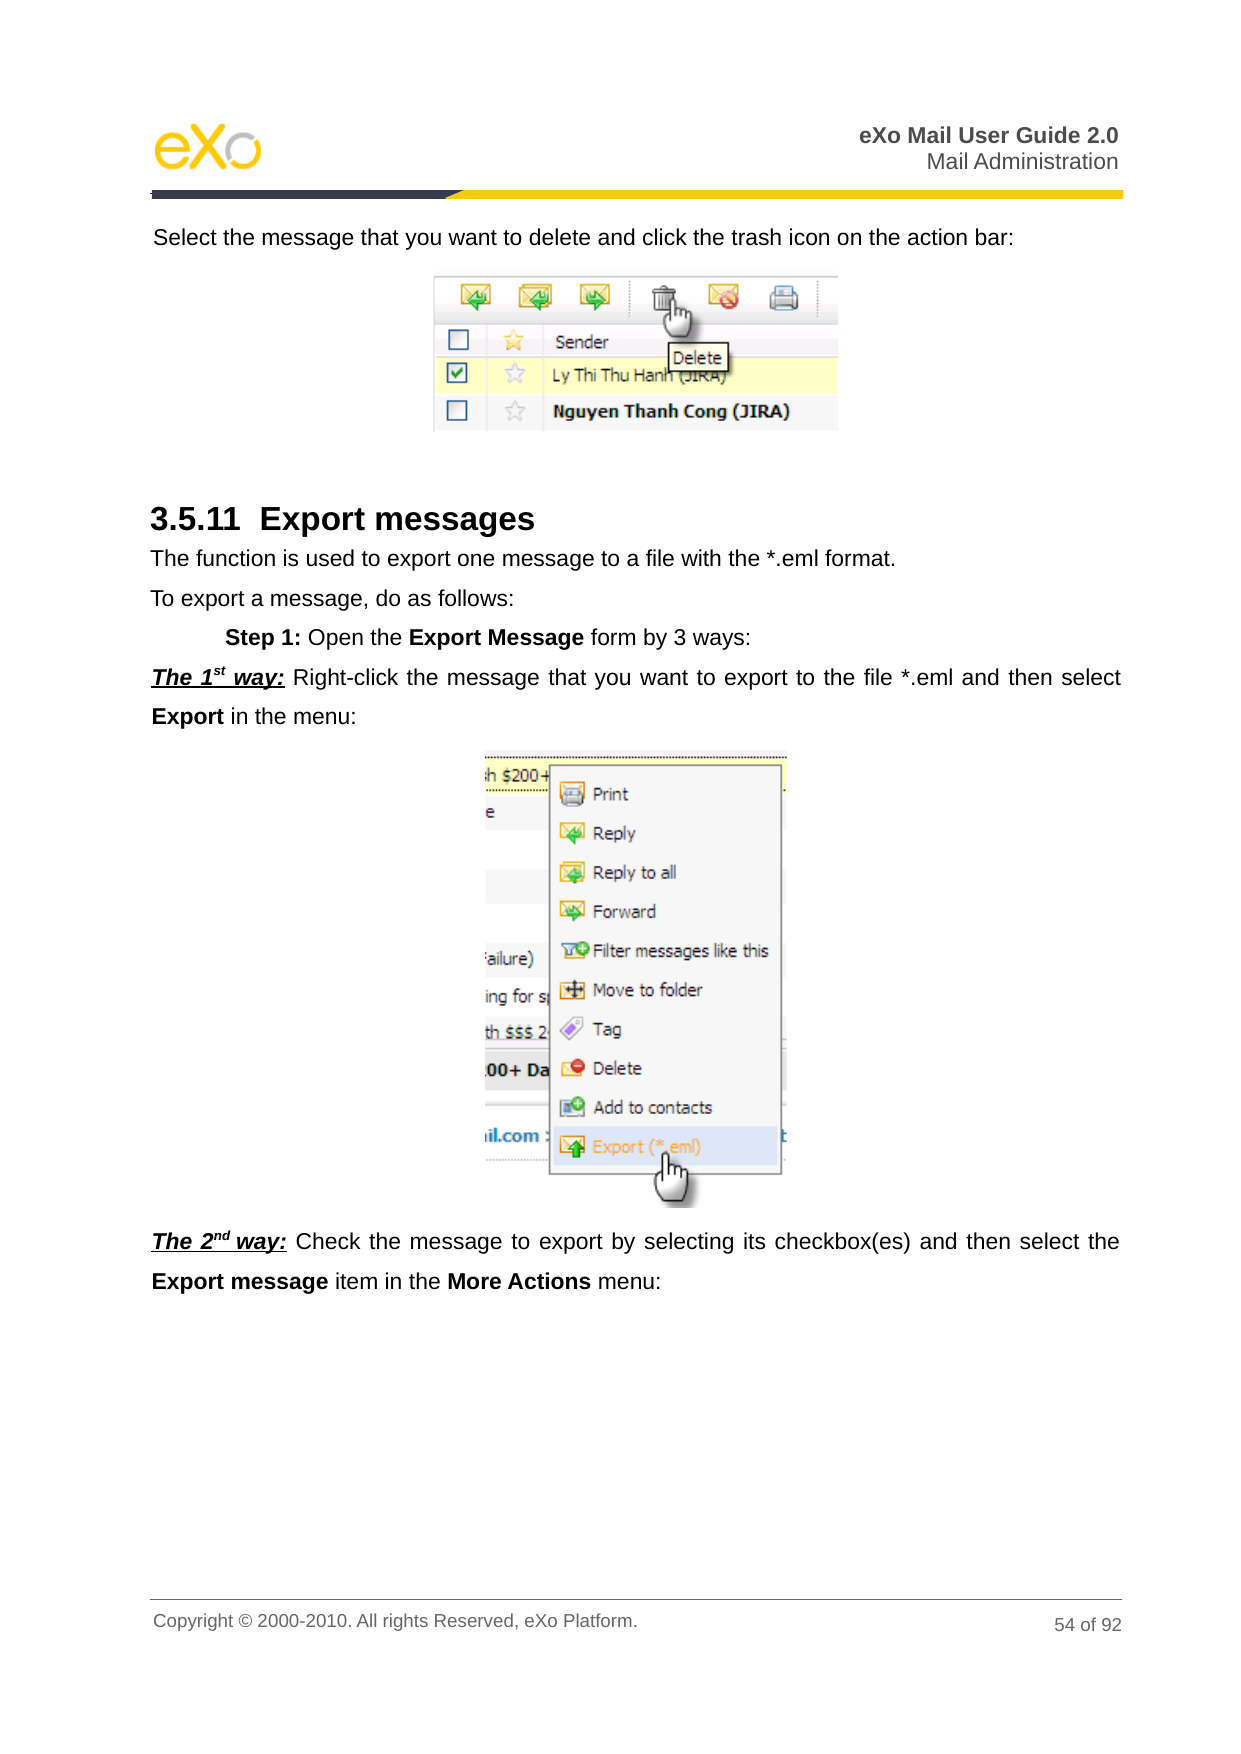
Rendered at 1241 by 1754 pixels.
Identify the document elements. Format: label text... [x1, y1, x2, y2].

picture [433, 270, 839, 432]
text The function is used to export one message to a file with the *.eml format. [150, 545, 1122, 571]
picture [155, 123, 262, 170]
text To export a message, do as follows: [150, 584, 1122, 611]
picture [151, 190, 1124, 199]
list The 2nd way: Check the message to export by selecting its checkbox(es) and then select the Export message item in the More Actions menu: [114, 742, 1122, 1294]
list Select the message that you want to delete and click the trash icon on the action bar: [115, 223, 1122, 250]
list The 1st way: Right-click the message that you want to export to the file *.eml and then select Export in the menu: [114, 663, 1122, 729]
subtitle Export messages [150, 499, 1122, 537]
list Step 1: Open the Export Message form by 3 ways: [187, 624, 1122, 650]
picture [485, 750, 787, 1208]
